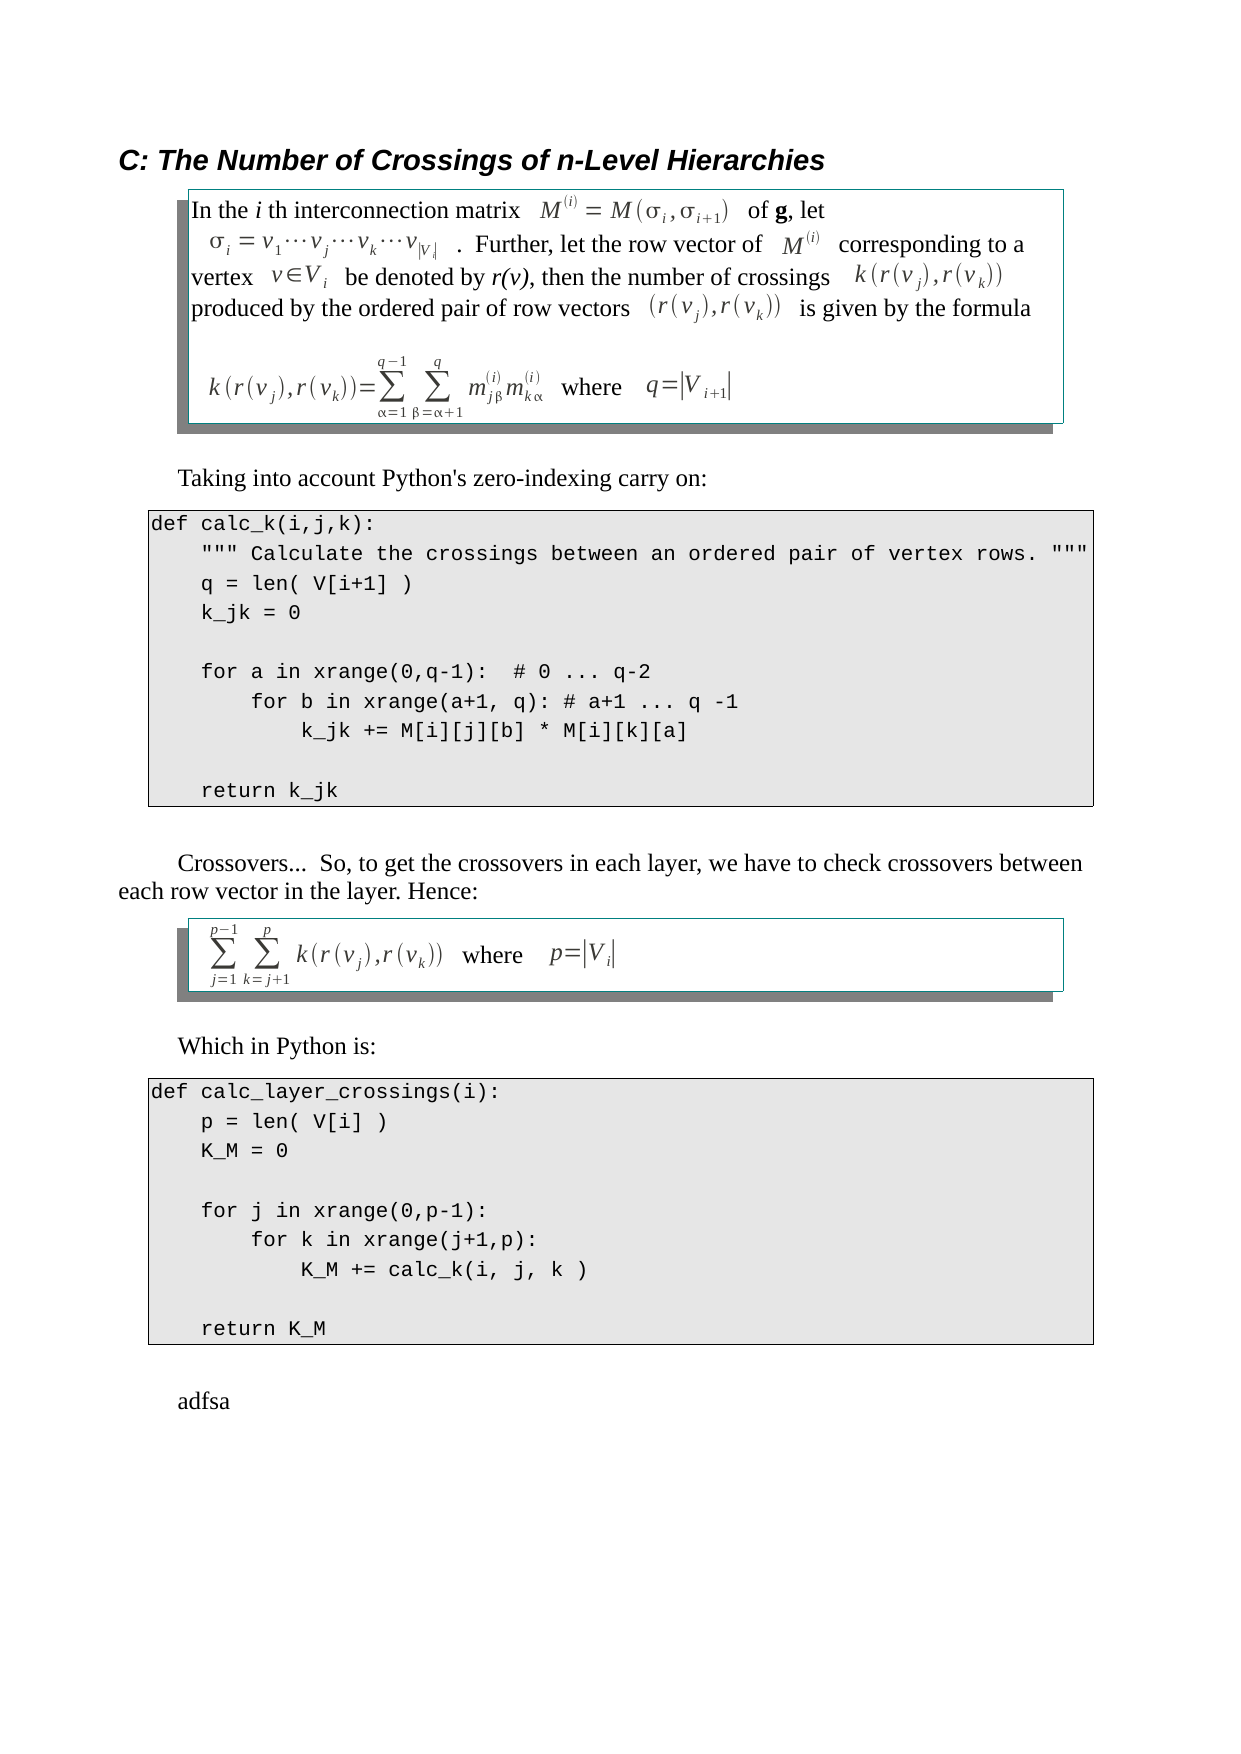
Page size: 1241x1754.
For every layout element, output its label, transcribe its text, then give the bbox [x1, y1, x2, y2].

text q = len( V[i+1] ) [149, 569, 1093, 596]
text for k in xrange(j+1,p): [149, 1226, 1093, 1253]
text k_jk += M[i][j][b] * M[i][k][a] [149, 717, 1093, 744]
text def calc_k(i,j,k): [149, 511, 1093, 537]
text return K_M [149, 1315, 1093, 1344]
text Crossovers... So, to get the crossovers in each layer, we have to check crossovers between each row vector in the layer. Hence: [118, 848, 1122, 905]
text K_M = 0 [149, 1137, 1093, 1164]
text def calc_layer_crossings(i): [149, 1079, 1093, 1105]
text In the i th interconnection matrixof g, let . Further, let the row vector ofcorresponding to a vertexbe denoted by r(v), then the number of crossings produced by the ordered pair of row vectorsis given by the formula [189, 190, 1063, 323]
text Taking into account Python's zero-indexing carry on: [118, 463, 1122, 492]
text """ Calculate the crossings between an ordered pair of vertex rows. """ [149, 540, 1093, 567]
text where [189, 919, 1063, 991]
text return k_jk [149, 777, 1093, 806]
text where [189, 350, 1063, 423]
text for j in xrange(0,p-1): [149, 1197, 1093, 1223]
text for a in xrange(0,q-1): # 0 ... q-2 [149, 658, 1093, 685]
subtitle C: The Number of Crossings of n-Level Hierarchies [118, 143, 1122, 177]
text for b in xrange(a+1, q): # a+1 ... q -1 [149, 688, 1093, 714]
text Which in Python is: [118, 1031, 1122, 1060]
text k_jk = 0 [149, 599, 1093, 626]
text p = len( V[i] ) [149, 1108, 1093, 1134]
text adfsa [118, 1386, 1122, 1414]
text K_M += calc_k(i, j, k ) [149, 1256, 1093, 1282]
